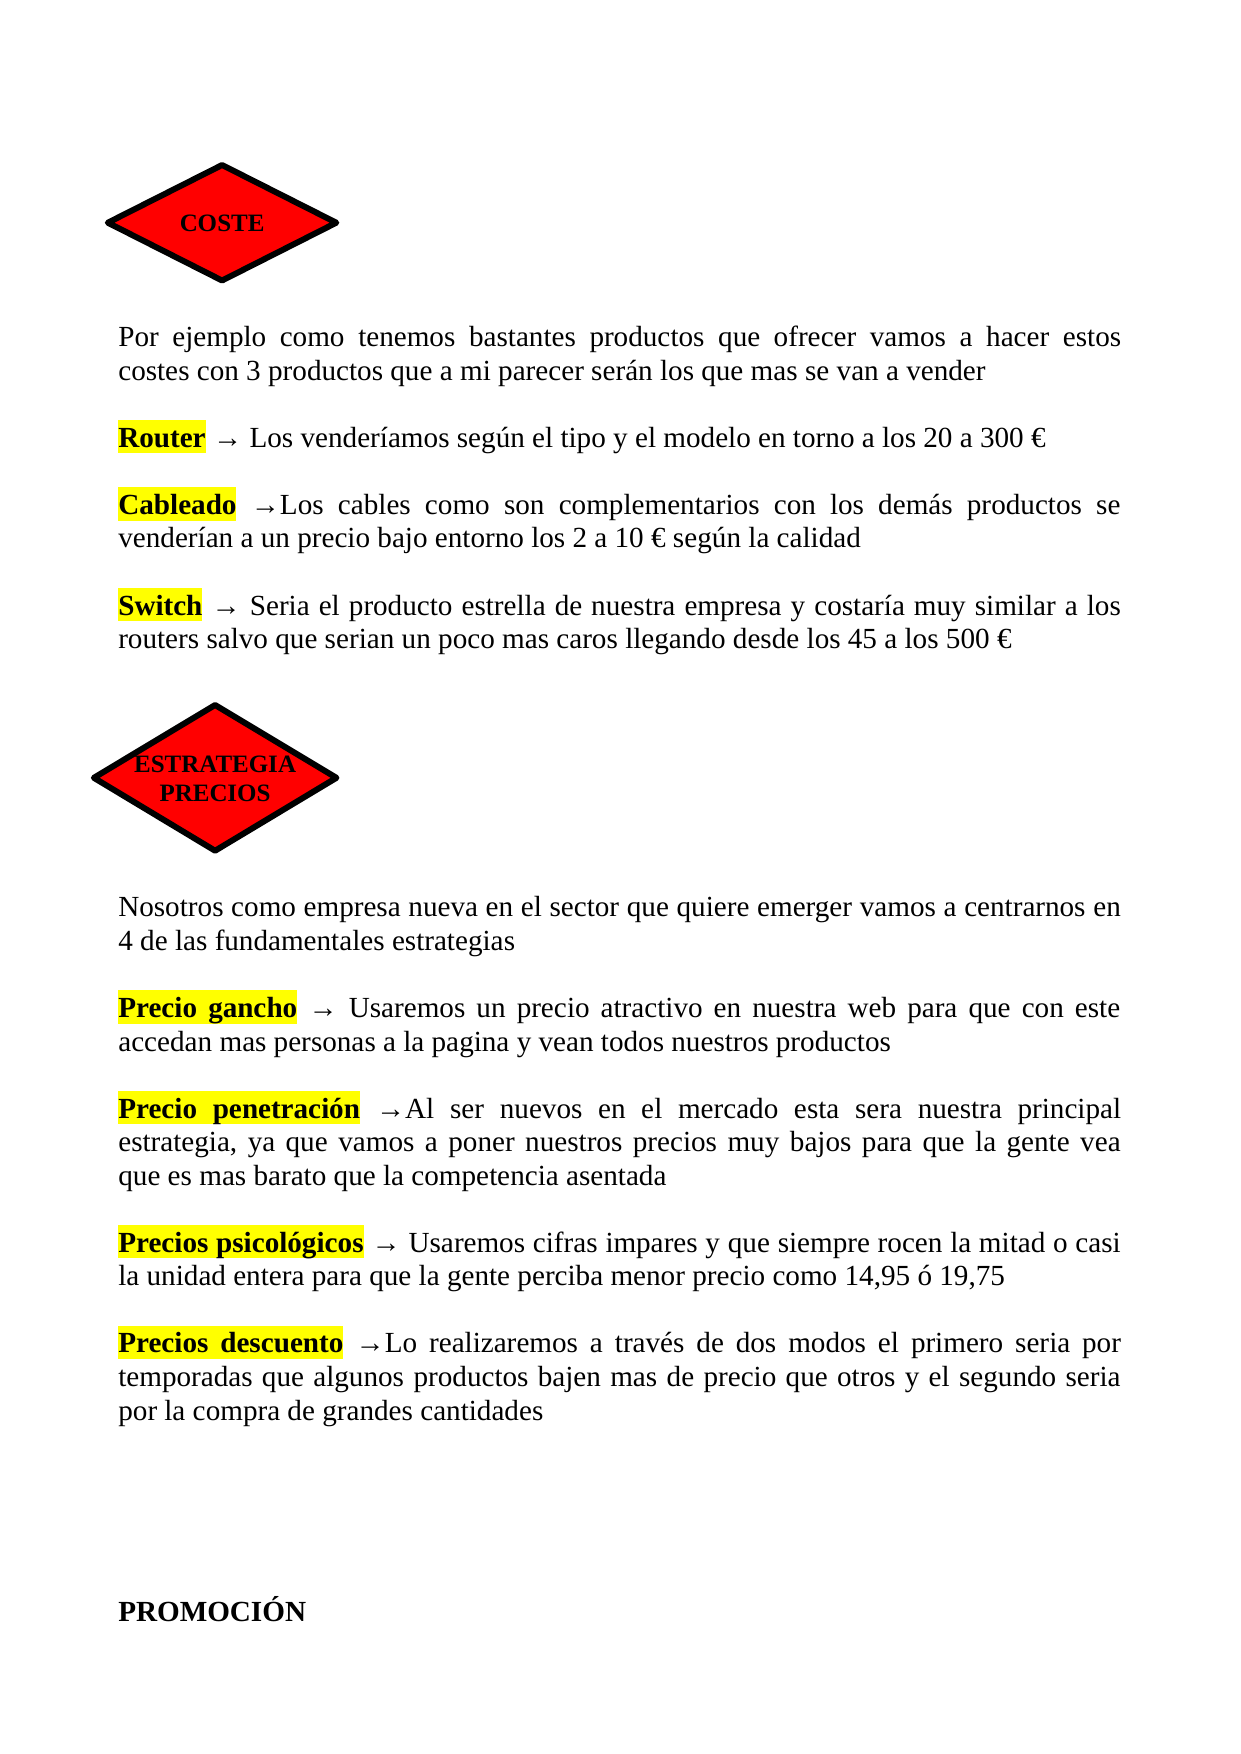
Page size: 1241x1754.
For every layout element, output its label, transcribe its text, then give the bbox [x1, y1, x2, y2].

text Router → Los venderíamos según el tipo y el modelo en torno a los 20 a 300 € [118, 420, 1122, 453]
text Precio gancho → Usaremos un precio atractivo en nuestra web para que con este accedan mas personas a la pagina y vean todos nuestros productos [118, 990, 1122, 1057]
text Precios psicológicos → Usaremos cifras impares y que siempre rocen la mitad o casi la unidad entera para que la gente perciba menor precio como 14,95 ó 19,75 [118, 1225, 1122, 1292]
text Nosotros como empresa nueva en el sector que quiere emerger vamos a centrarnos en 4 de las fundamentales estrategias [118, 889, 1122, 957]
text PROMOCIÓN [118, 1594, 1122, 1627]
text Cableado →Los cables como son complementarios con los demás productos se venderían a un precio bajo entorno los 2 a 10 € según la calidad [118, 487, 1122, 554]
text Switch → Seria el producto estrella de nuestra empresa y costaría muy similar a los routers salvo que serian un poco mas caros llegando desde los 45 a los 500 € [118, 588, 1122, 655]
text Por ejemplo como tenemos bastantes productos que ofrecer vamos a hacer estos costes con 3 productos que a mi parecer serán los que mas se van a vender [118, 319, 1122, 386]
text Precio penetración →Al ser nuevos en el mercado esta sera nuestra principal estrategia, ya que vamos a poner nuestros precios muy bajos para que la gente vea que es mas barato que la competencia asentada [118, 1091, 1122, 1191]
text Precios descuento →Lo realizaremos a través de dos modos el primero seria por temporadas que algunos productos bajen mas de precio que otros y el segundo seria por la compra de grandes cantidades [118, 1326, 1122, 1426]
